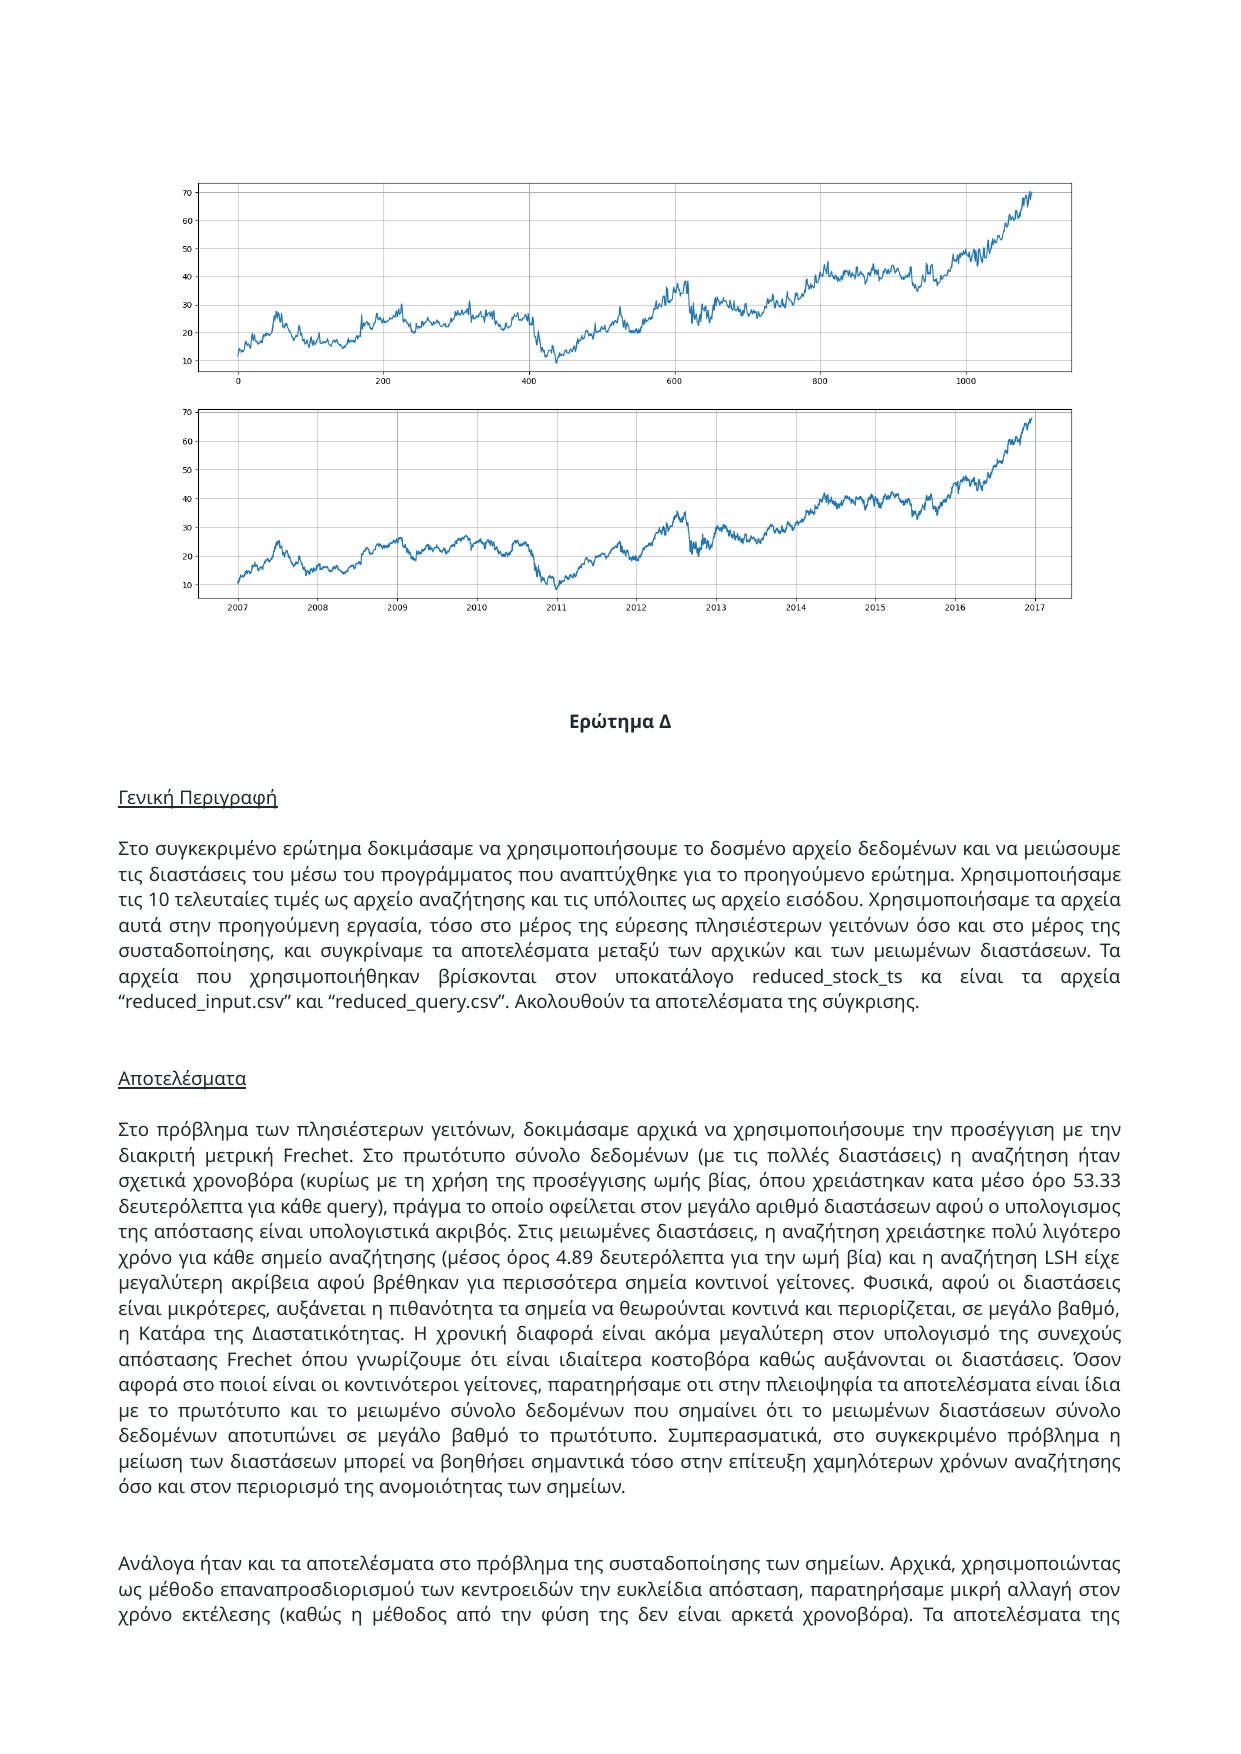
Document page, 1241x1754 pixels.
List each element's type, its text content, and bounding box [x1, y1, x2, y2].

text Γενική Περιγραφή [118, 785, 1122, 810]
text Αποτελέσματα [118, 1065, 1122, 1091]
text Ανάλογα ήταν και τα αποτελέσματα στο πρόβλημα της συσταδοποίησης των σημείων. Αρχικά, χρησιμοποιώντας ως μέθοδο επαναπροσδιορισμού των κεντροειδών την ευκλείδια απόσταση, παρατηρήσαμε μικρή αλλαγή στον χρόνο εκτέλεσης (καθώς η μέθοδος από την φύση της δεν είναι αρκετά χρονοβόρα). Τα αποτελέσματα της [118, 1550, 1122, 1627]
text Στο συγκεκριμένο ερώτημα δοκιμάσαμε να χρησιμοποιήσουμε το δοσμένο αρχείο δεδομένων και να μειώσουμε τις διαστάσεις του μέσω του προγράμματος που αναπτύχθηκε για το προηγούμενο ερώτημα. Χρησιμοποιήσαμε τις 10 τελευταίες τιμές ως αρχείο αναζήτησης και τις υπόλοιπες ως αρχείο εισόδου. Χρησιμοποιήσαμε τα αρχεία αυτά στην προηγούμενη εργασία, τόσο στο μέρος της εύρεσης πλησιέστερων γειτόνων όσο και στο μέρος της συσταδοποίησης, και συγκρίναμε τα αποτελέσματα μεταξύ των αρχικών και των μειωμένων διαστάσεων. Τα αρχεία που χρησιμοποιήθηκαν βρίσκονται στον υποκατάλογο reduced_stock_ts κα είναι τα αρχεία “reduced_input.csv” και “reduced_query.csv”. Ακολουθούν τα αποτελέσματα της σύγκρισης. [118, 836, 1122, 1014]
text Ερώτημα Δ [118, 708, 1122, 734]
text Στο πρόβλημα των πλησιέστερων γειτόνων, δοκιμάσαμε αρχικά να χρησιμοποιήσουμε την προσέγγιση με την διακριτή μετρική Frechet. Στο πρωτότυπο σύνολο δεδομένων (με τις πολλές διαστάσεις) η αναζήτηση ήταν σχετικά χρονοβόρα (κυρίως με τη χρήση της προσέγγισης ωμής βίας, όπου χρειάστηκαν κατα μέσο όρο 53.33 δευτερόλεπτα για κάθε query), πράγμα το οποίο οφείλεται στον μεγάλο αριθμό διαστάσεων αφού ο υπολογισμος της απόστασης είναι υπολογιστικά ακριβός. Στις μειωμένες διαστάσεις, η αναζήτηση χρειάστηκε πολύ λιγότερο χρόνο για κάθε σημείο αναζήτησης (μέσος όρος 4.89 δευτερόλεπτα για την ωμή βία) και η αναζήτηση LSH είχε μεγαλύτερη ακρίβεια αφού βρέθηκαν για περισσότερα σημεία κοντινοί γείτονες. Φυσικά, αφού οι διαστάσεις είναι μικρότερες, αυξάνεται η πιθανότητα τα σημεία να θεωρούνται κοντινά και περιορίζεται, σε μεγάλο βαθμό, η Κατάρα της Διαστατικότητας. Η χρονική διαφορά είναι ακόμα μεγαλύτερη στον υπολογισμό της συνεχούς απόστασης Frechet όπου γνωρίζουμε ότι είναι ιδιαίτερα κοστοβόρα καθώς αυξάνονται οι διαστάσεις. Όσον αφορά στο ποιοί είναι οι κοντινότεροι γείτονες, παρατηρήσαμε οτι στην πλειοψηφία τα αποτελέσματα είναι ίδια με το πρωτότυπο και το μειωμένο σύνολο δεδομένων που σημαίνει ότι το μειωμένων διαστάσεων σύνολο δεδομένων αποτυπώνει σε μεγάλο βαθμό το πρωτότυπο. Συμπερασματικά, στο συγκεκριμένο πρόβλημα η μείωση των διαστάσεων μπορεί να βοηθήσει σημαντικά τόσο στην επίτευξη χαμηλότερων χρόνων αναζήτησης όσο και στον περιορισμό της ανομοιότητας των σημείων. [118, 1116, 1122, 1499]
picture [57, 118, 1184, 657]
